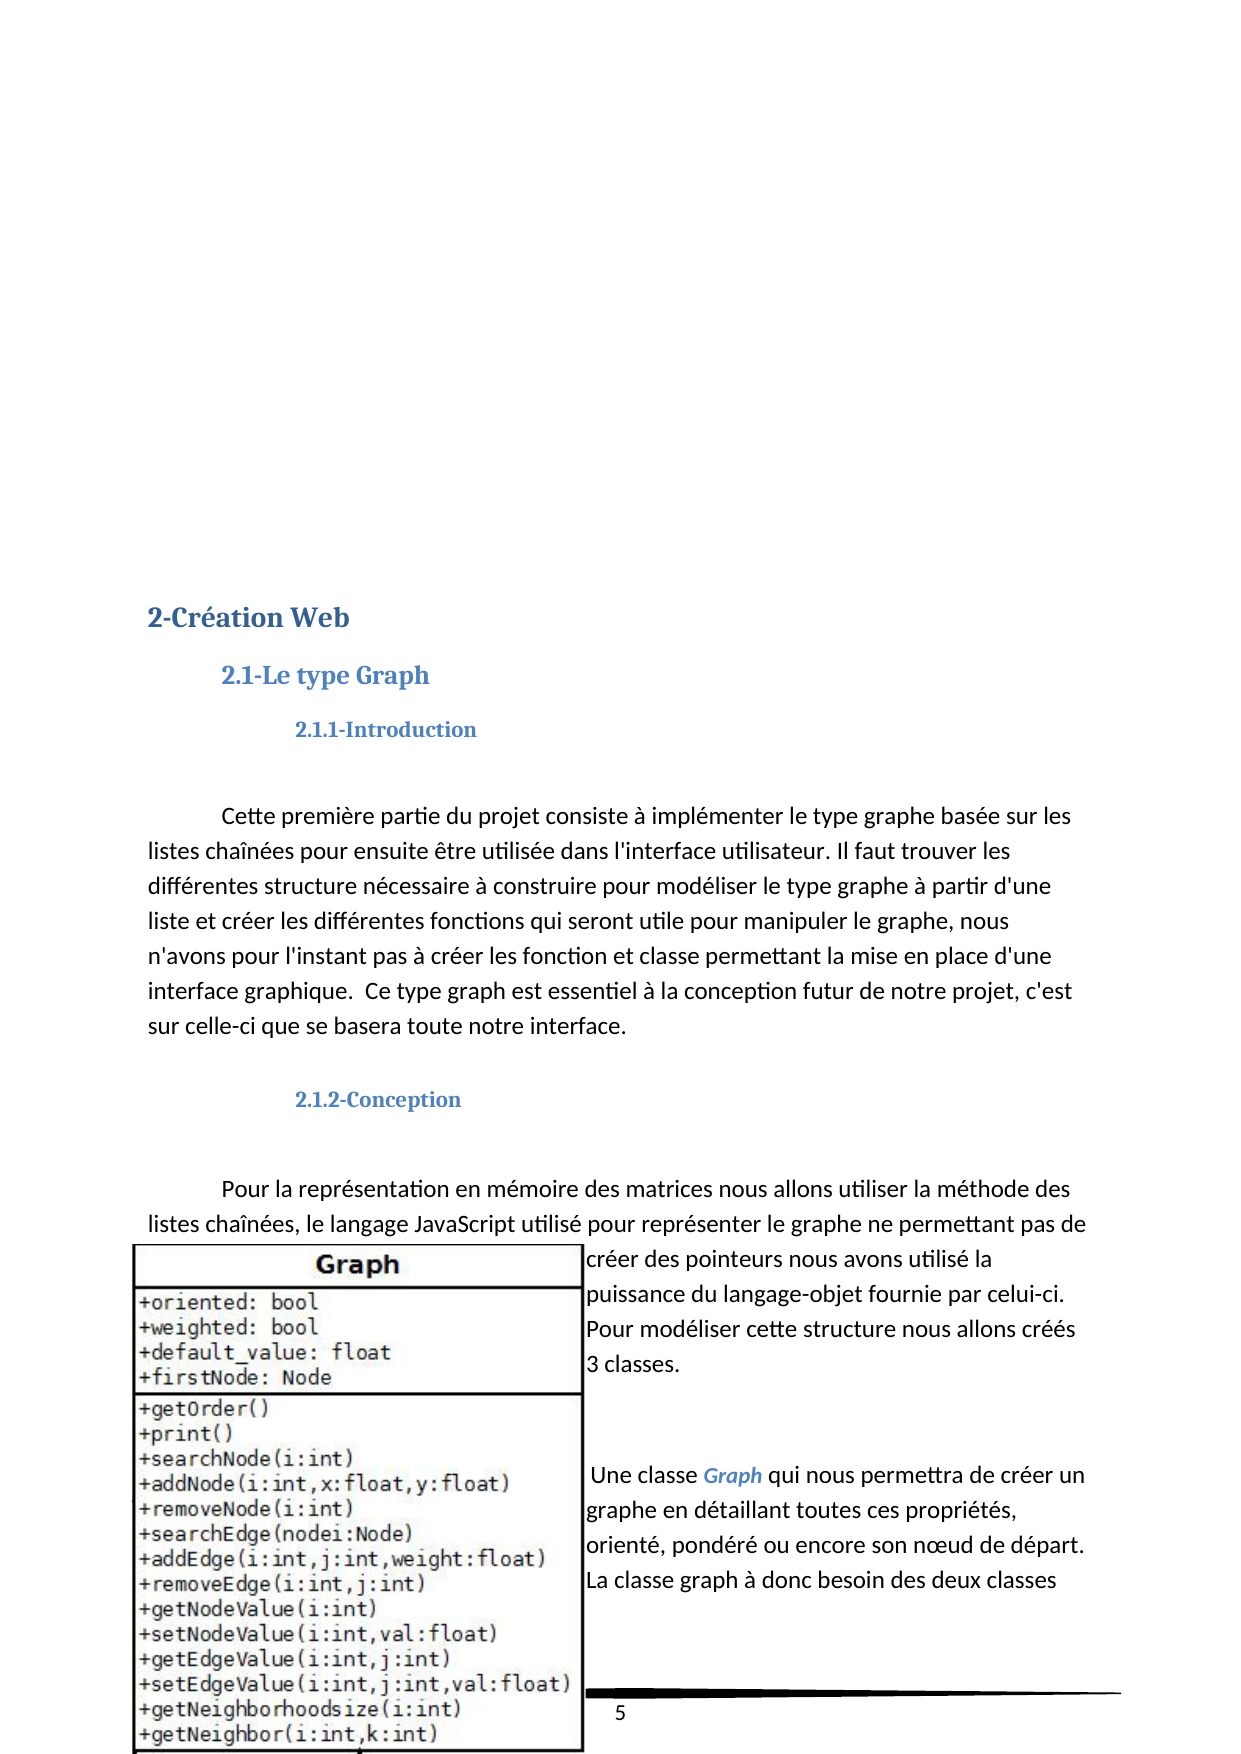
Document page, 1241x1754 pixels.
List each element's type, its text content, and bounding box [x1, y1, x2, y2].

text Cette première partie du projet consiste à implémenter le type graphe basée sur les listes chaînées pour ensuite être utilisée dans l'interface utilisateur. Il faut trouver les différentes structure nécessaire à construire pour modéliser le type graphe à partir d'une liste et créer les différentes fonctions qui seront utile pour manipuler le graphe, nous n'avons pour l'instant pas à créer les fonction et classe permettant la mise en place d'une interface graphique. Ce type graph est essentiel à la conception futur de notre projet, c'est sur celle-ci que se basera toute notre interface. [148, 800, 1093, 1041]
subtitle 2.1.1-Introduction [148, 717, 1093, 743]
subtitle 2-Création Web [148, 601, 1093, 634]
text Pour la représentation en mémoire des matrices nous allons utiliser la méthode des listes chaînées, le langage JavaScript utilisé pour représenter le graphe ne permettant pas de créer des pointeurs nous avons utilisé la puissance du langage-objet fournie par celui-ci. Pour modéliser cette structure nous allons créés 3 classes. [148, 1173, 1093, 1378]
subtitle 2.1-Le type Graph [148, 660, 1093, 691]
subtitle 2.1.2-Conception [148, 1087, 1093, 1113]
text Une classe Graph qui nous permettra de créer un graphe en détaillant toutes ces propriétés, orienté, pondéré ou encore son nœud de départ. La classe graph à donc besoin des deux classes [586, 1459, 1093, 1595]
